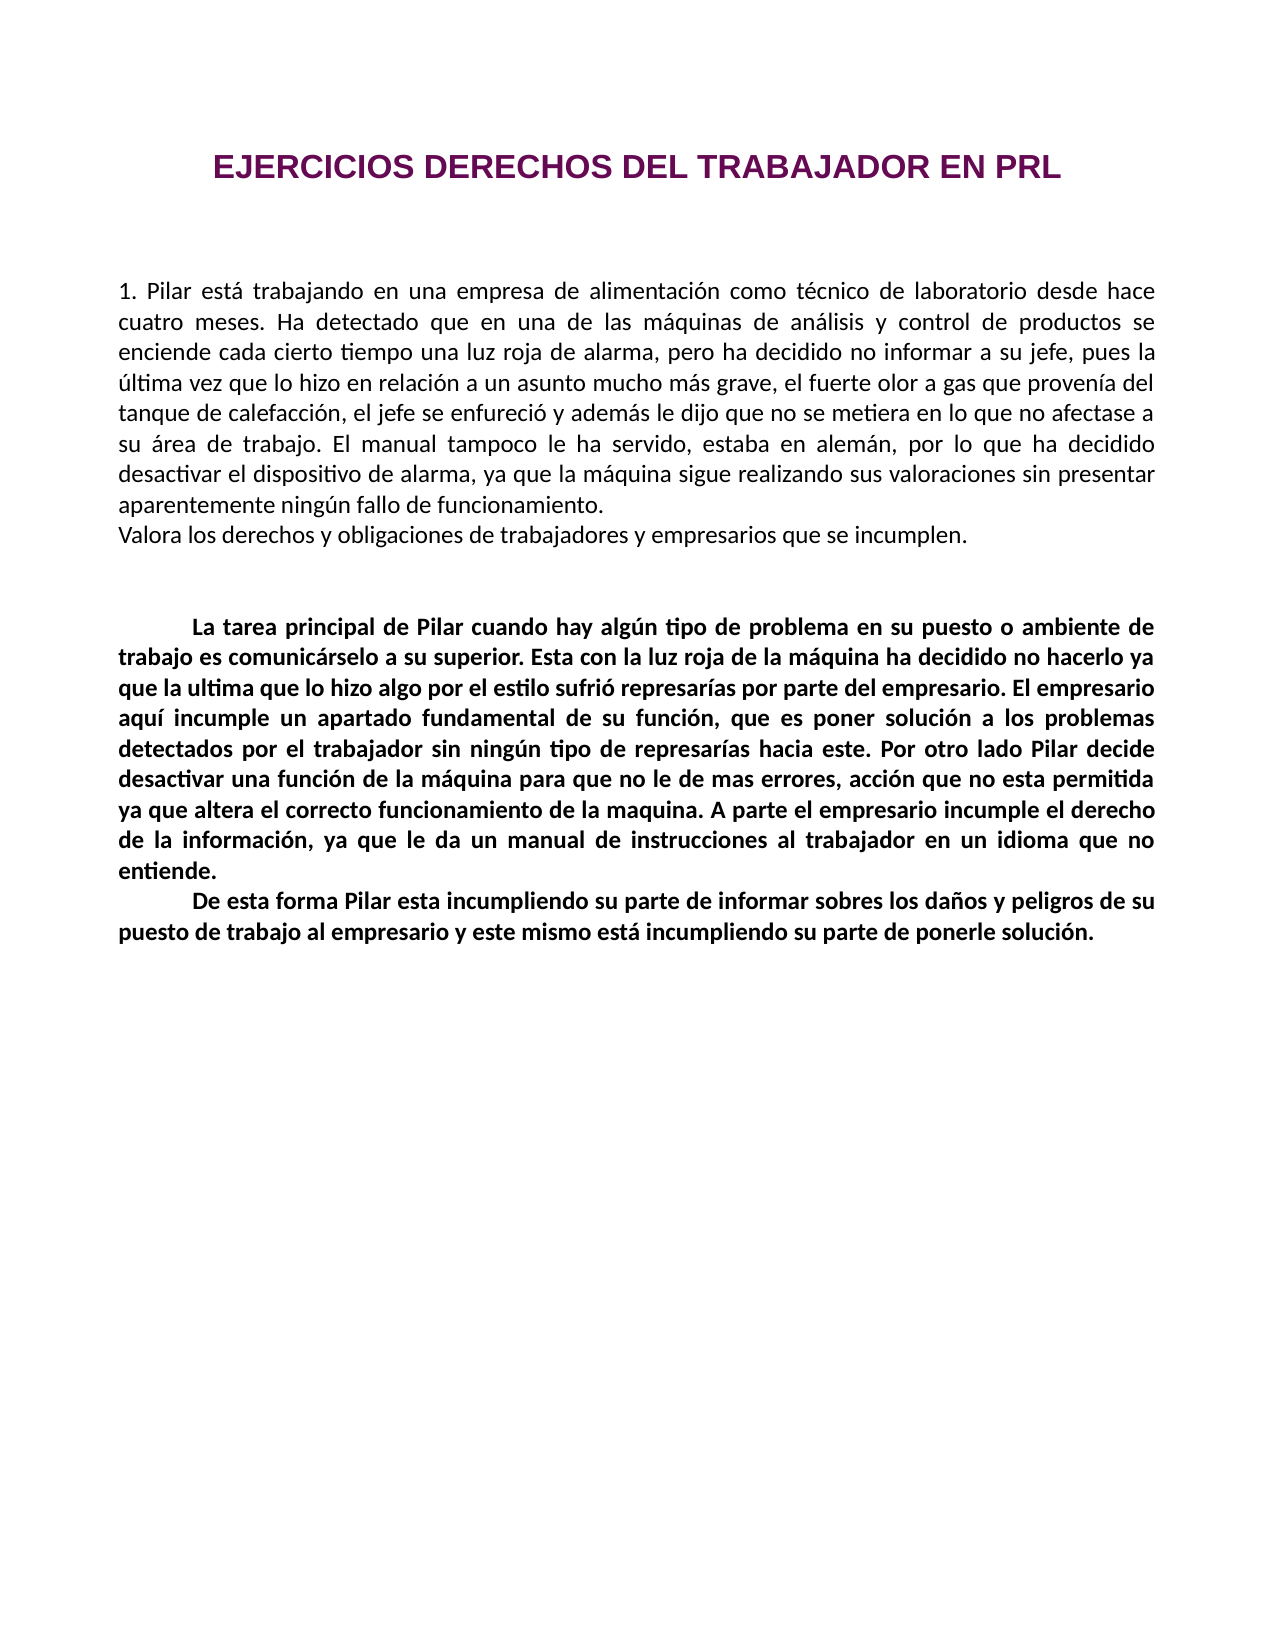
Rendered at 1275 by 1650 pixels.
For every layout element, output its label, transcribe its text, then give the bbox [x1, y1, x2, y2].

text EJERCICIOS DERECHOS DEL TRABAJADOR EN PRL [118, 147, 1157, 185]
text Valora los derechos y obligaciones de trabajadores y empresarios que se incumplen. [118, 519, 1157, 550]
text La tarea principal de Pilar cuando hay algún tipo de problema en su puesto o ambiente de trabajo es comunicárselo a su superior. Esta con la luz roja de la máquina ha decidido no hacerlo ya que la ultima que lo hizo algo por el estilo sufrió represarías por parte del empresario. El empresario aquí incumple un apartado fundamental de su función, que es poner solución a los problemas detectados por el trabajador sin ningún tipo de represarías hacia este. Por otro lado Pilar decide desactivar una función de la máquina para que no le de mas errores, acción que no esta permitida ya que altera el correcto funcionamiento de la maquina. A parte el empresario incumple el derecho de la información, ya que le da un manual de instrucciones al trabajador en un idioma que no entiende. [118, 611, 1157, 886]
text De esta forma Pilar esta incumpliendo su parte de informar sobres los daños y peligros de su puesto de trabajo al empresario y este mismo está incumpliendo su parte de ponerle solución. [118, 886, 1157, 947]
text 1. Pilar está trabajando en una empresa de alimentación como técnico de laboratorio desde hace cuatro meses. Ha detectado que en una de las máquinas de análisis y control de productos se enciende cada cierto tiempo una luz roja de alarma, pero ha decidido no informar a su jefe, pues la última vez que lo hizo en relación a un asunto mucho más grave, el fuerte olor a gas que provenía del tanque de calefacción, el jefe se enfureció y además le dijo que no se metiera en lo que no afectase a su área de trabajo. El manual tampoco le ha servido, estaba en alemán, por lo que ha decidido desactivar el dispositivo de alarma, ya que la máquina sigue realizando sus valoraciones sin presentar aparentemente ningún fallo de funcionamiento. [118, 275, 1157, 519]
